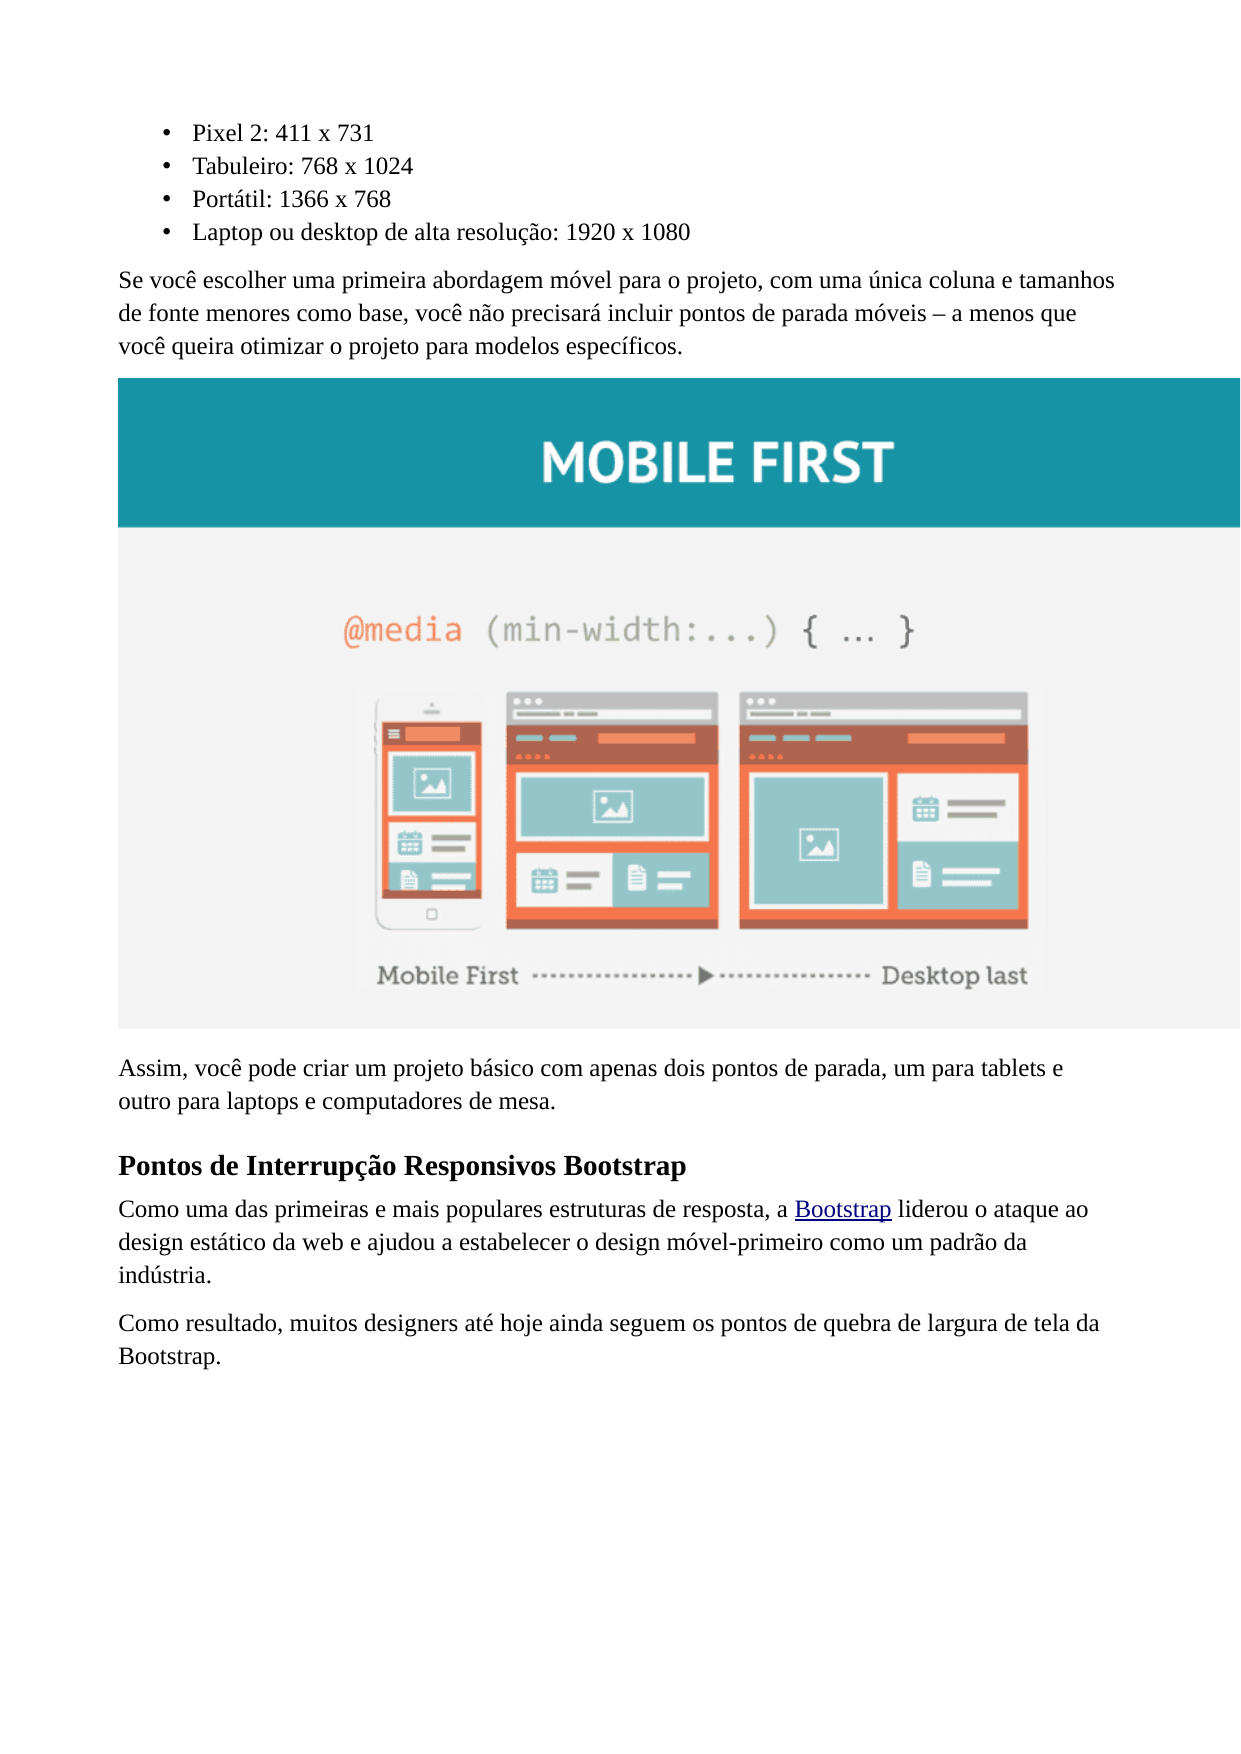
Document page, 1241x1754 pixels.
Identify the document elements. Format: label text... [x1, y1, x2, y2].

text Se você escolher uma primeira abordagem móvel para o projeto, com uma única coluna e tamanhos de fonte menores como base, você não precisará incluir pontos de parada móveis – a menos que você queira otimizar o projeto para modelos específicos. [118, 265, 1122, 359]
text Assim, você pode criar um projeto básico com apenas dois pontos de parada, um para tablets e outro para laptops e computadores de mesa. [118, 1053, 1122, 1115]
list Tabuleiro: 768 x 1024 [162, 151, 1122, 180]
list Laptop ou desktop de alta resolução: 1920 x 1080 [162, 217, 1122, 246]
text Como resultado, muitos designers até hoje ainda seguem os pontos de quebra de largura de tela da Bootstrap. [118, 1308, 1122, 1370]
text Como uma das primeiras e mais populares estruturas de resposta, a Bootstrap liderou o ataque ao design estático da web e ajudou a estabelecer o design móvel-primeiro como um padrão da indústria. [118, 1194, 1122, 1289]
subtitle Pontos de Interrupção Responsivos Bootstrap [118, 1148, 1122, 1182]
picture [118, 378, 1241, 1029]
list Portátil: 1366 x 768 [162, 184, 1122, 213]
list Pixel 2: 411 x 731 [162, 118, 1122, 147]
